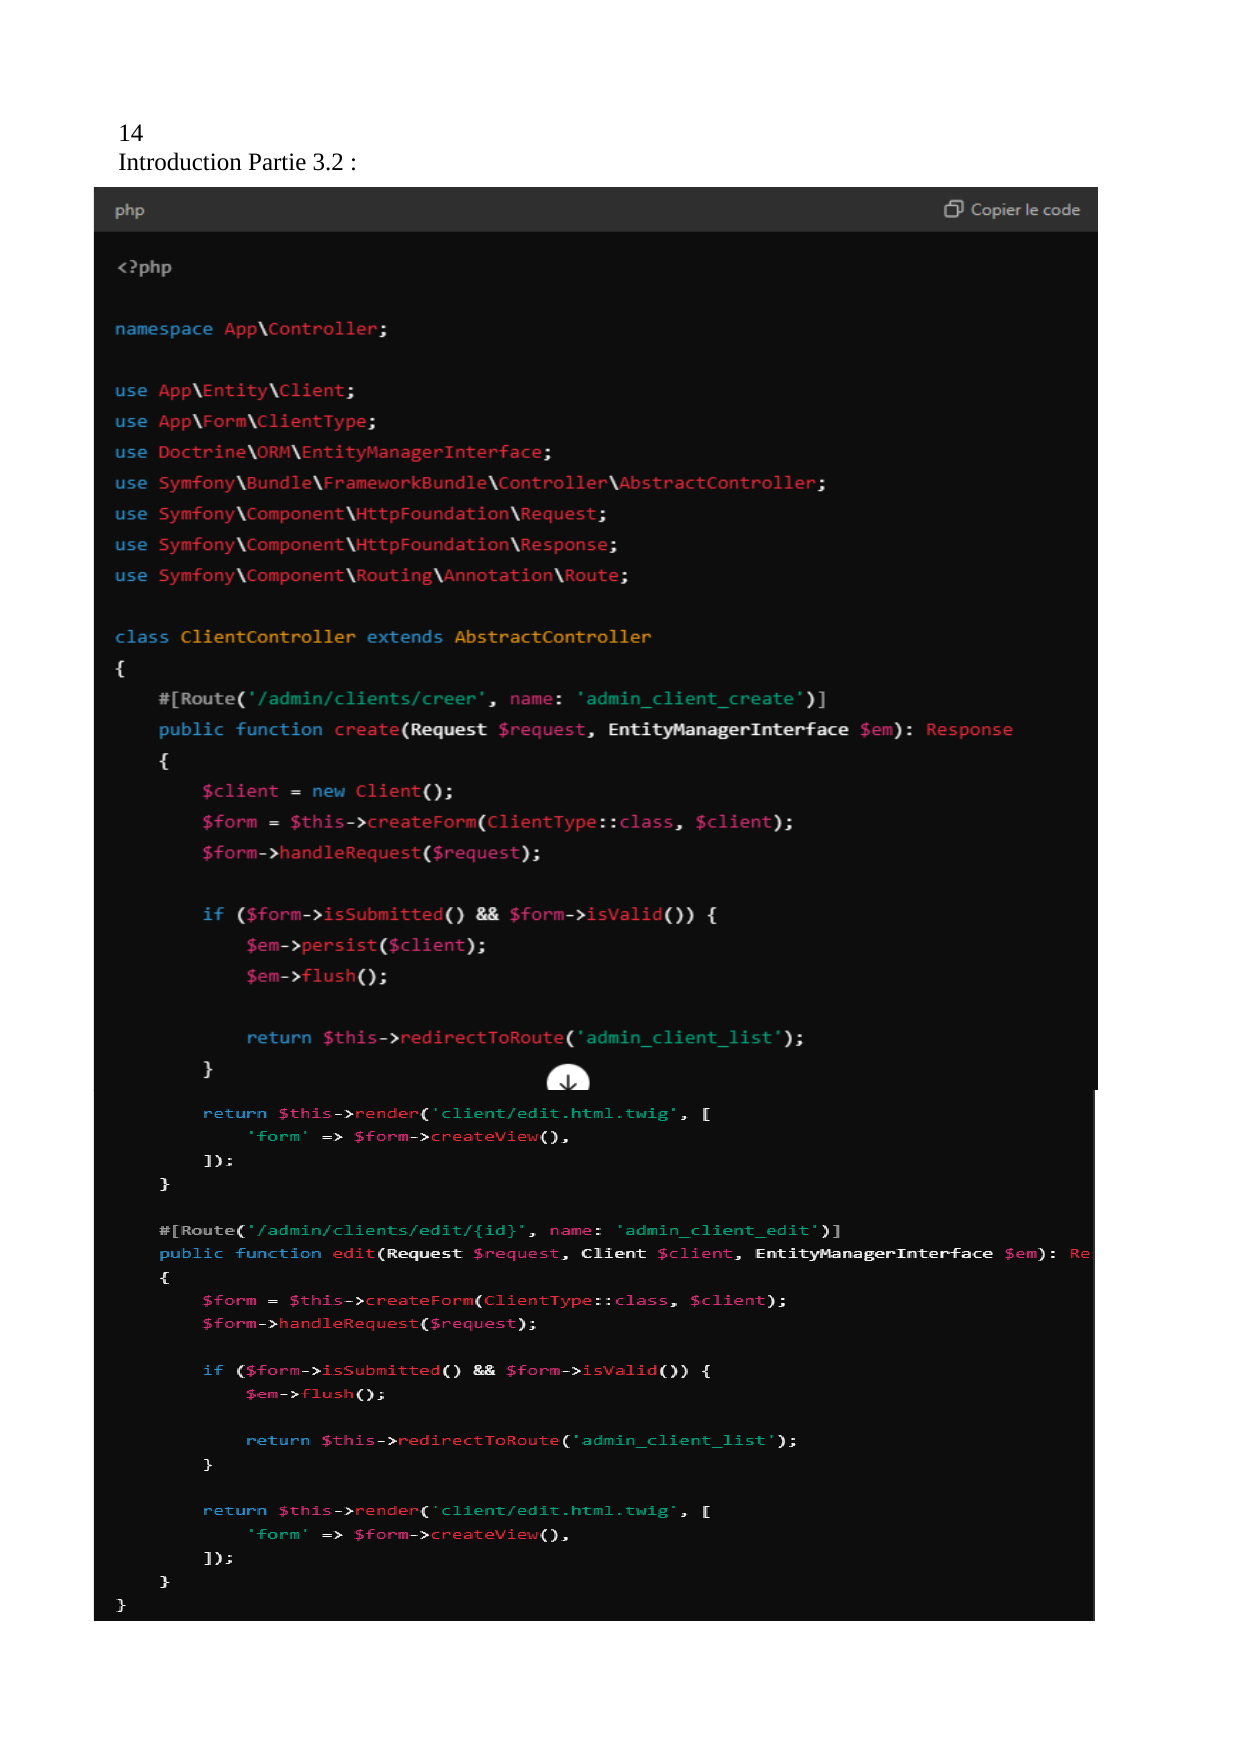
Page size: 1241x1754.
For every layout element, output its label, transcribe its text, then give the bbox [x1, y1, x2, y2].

picture [93, 187, 1098, 1621]
text 14 [118, 118, 1122, 147]
text Introduction Partie 3.2 : [118, 147, 1122, 176]
